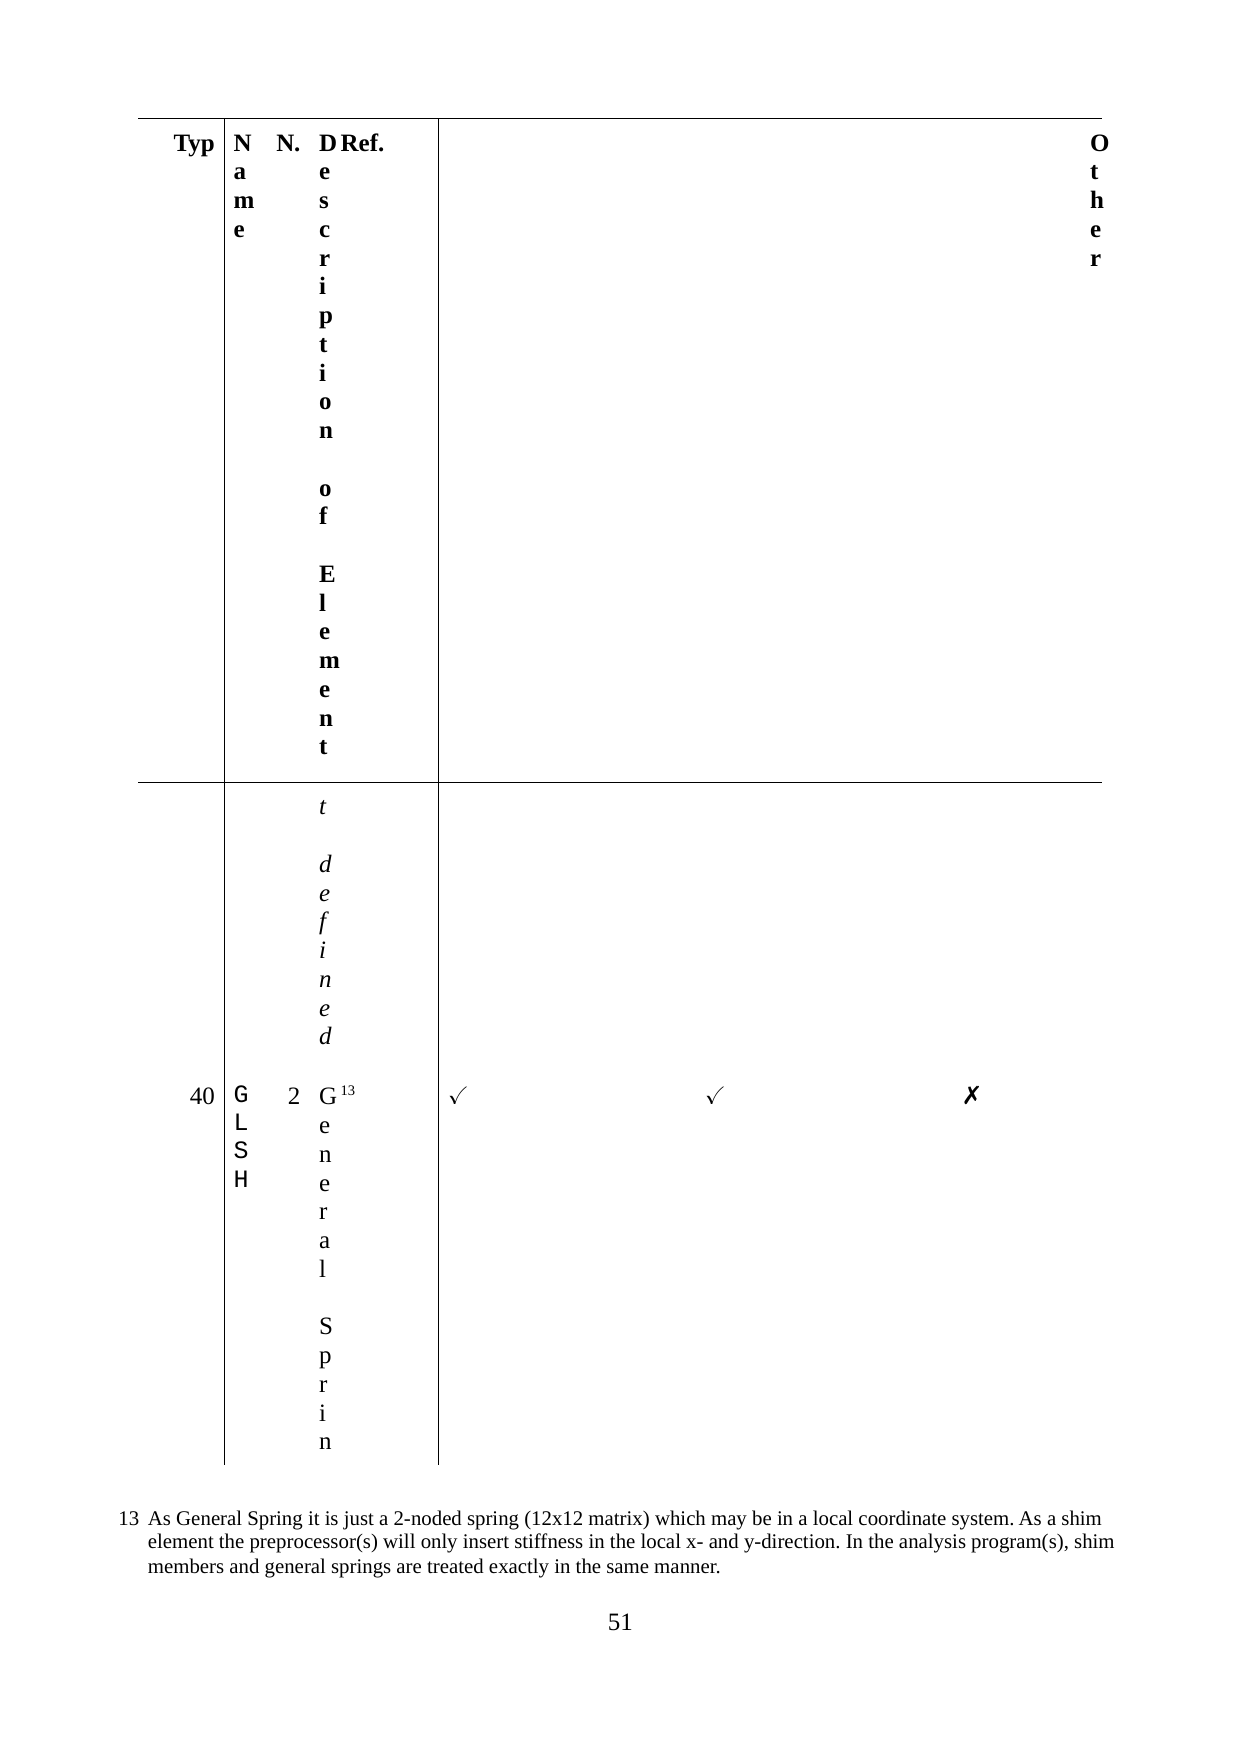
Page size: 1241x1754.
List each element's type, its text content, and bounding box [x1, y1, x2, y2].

table_cell [695, 783, 823, 1072]
table_cell [567, 1072, 695, 1464]
table_header Description of Element [310, 119, 331, 782]
table_cell Not yet defined [310, 783, 331, 1072]
table_header Name [225, 119, 245, 782]
table_cell [824, 1072, 952, 1464]
table_header Ref. [331, 119, 438, 782]
table_cell ✓ [695, 1072, 823, 1464]
table_cell [1081, 783, 1102, 1072]
table_cell [567, 783, 695, 1072]
table_header Typ [138, 119, 224, 782]
table_cell [245, 783, 309, 1072]
table_cell GLSH [225, 1072, 245, 1464]
table_header [695, 119, 823, 782]
table_cell [138, 783, 224, 1072]
table_header N. [245, 119, 309, 782]
table_cell [331, 1072, 438, 1464]
table_header Other [1081, 119, 1102, 782]
table_cell ✗ [952, 1072, 1081, 1464]
table_header [952, 119, 1081, 782]
table_cell [225, 783, 245, 1072]
table_header [567, 119, 695, 782]
table_cell [952, 783, 1081, 1072]
table_cell 40 [138, 1072, 224, 1464]
table_header [439, 119, 567, 782]
table_cell [1081, 1072, 1102, 1464]
table_cell [824, 783, 952, 1072]
table_cell ✓ [439, 1072, 567, 1464]
table_cell General Spring / Shim Element [310, 1072, 331, 1464]
table_cell [439, 783, 567, 1072]
table_cell 2 [245, 1072, 309, 1464]
table_header [824, 119, 952, 782]
table_cell GLSH [237, 1087, 245, 1100]
table_cell [331, 783, 438, 1072]
